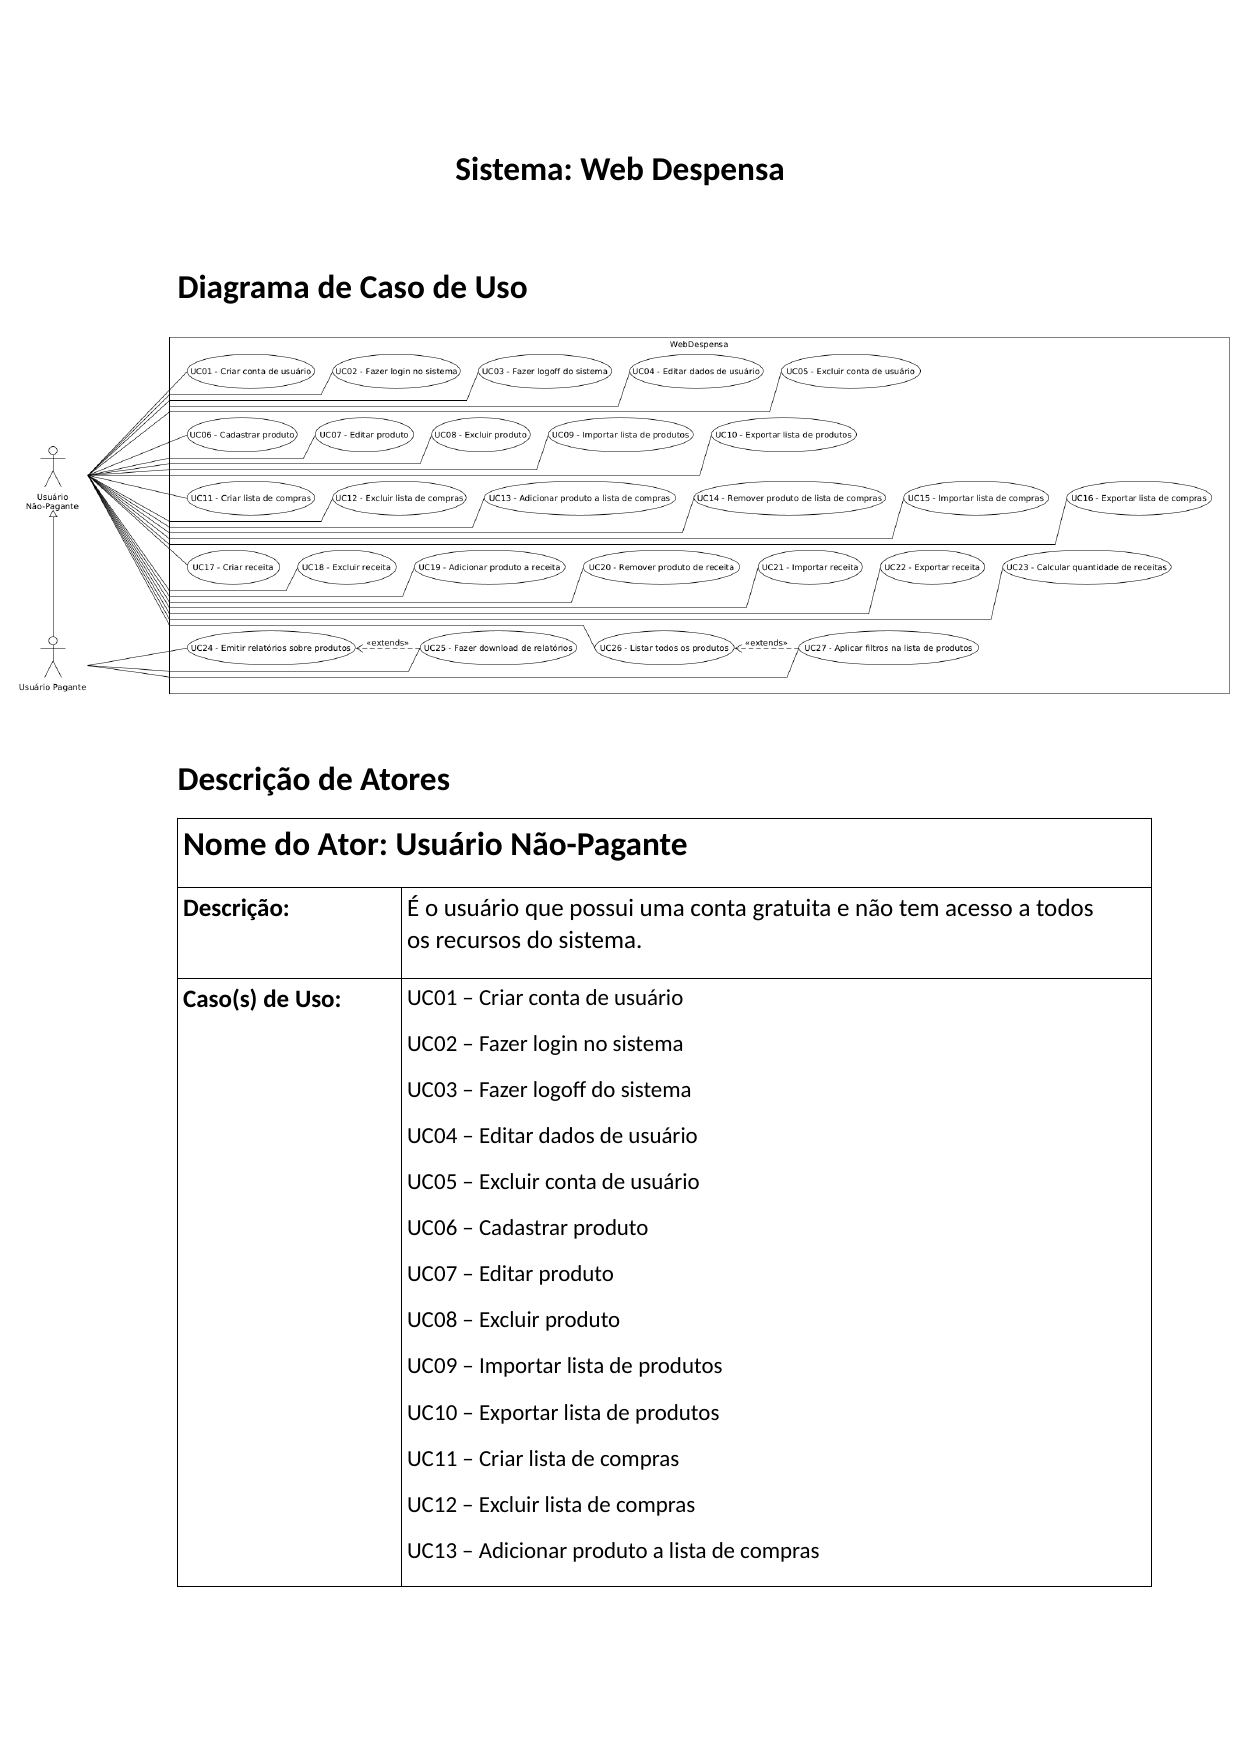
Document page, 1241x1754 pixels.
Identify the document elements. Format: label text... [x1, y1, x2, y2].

text Diagrama de Caso de Uso [177, 266, 1063, 307]
table_cell Descrição: [178, 888, 401, 977]
table_cell É o usuário que possui uma conta gratuita e não tem acesso a todos os recursos do sistema. [402, 888, 1151, 977]
table_header Nome do Ator: Usuário Não-Pagante [178, 819, 1151, 887]
picture [0, 325, 1241, 711]
table_cell UC01 – Criar conta de usuário UC02 – Fazer login no sistema UC03 – Fazer logoff do sistema UC04 – Editar dados de usuário UC05 – Excluir conta de usuário UC06 – Cadastrar produto UC07 – Editar produto UC08 – Excluir produto UC09 – Importar lista de produtos UC10 – Exportar lista de produtos UC11 – Criar lista de compras UC12 – Excluir lista de compras UC13 – Adicionar produto a lista de compras [402, 979, 1151, 1586]
text Sistema: Web Despensa [177, 148, 1063, 188]
table_cell Caso(s) de Uso: [178, 979, 401, 1586]
text Descrição de Atores [177, 758, 1063, 799]
